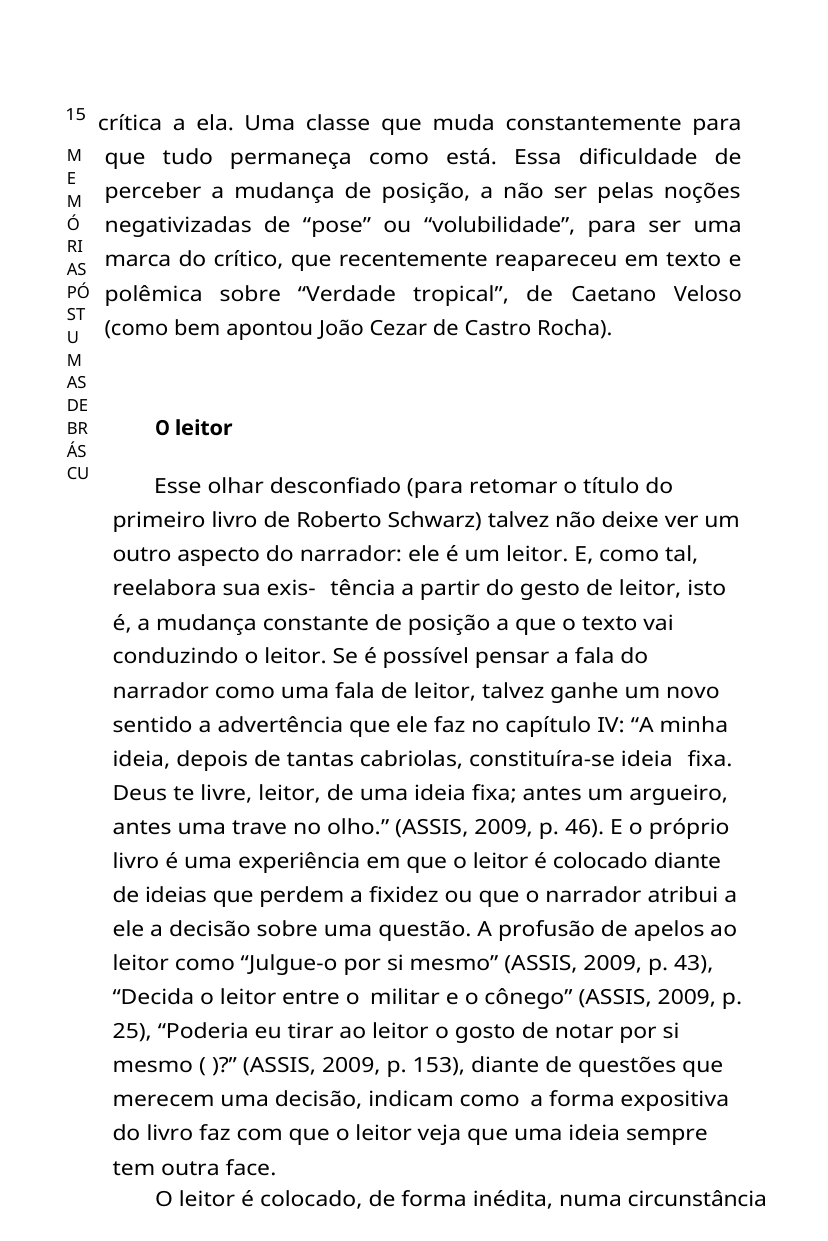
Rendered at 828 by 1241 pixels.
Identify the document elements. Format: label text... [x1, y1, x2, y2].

text 15 crítica a ela. Uma classe que muda constantemente para que tudo permaneça como está. Essa dificuldade de perceber a mudança de posição, a não ser pelas noções negativizadas de “pose” ou “volubilidade”, para ser uma marca do crítico, que recentemente reapareceu em texto e polêmica sobre “Verdade tropical”, de Caetano Veloso (como bem apontou João Cezar de Castro Rocha). [64, 103, 741, 483]
text O leitor é colocado, de forma inédita, numa circunstância [155, 1187, 787, 1211]
text MEMÓRIAS PÓSTUMAS DE BRÁS CUBAS [67, 144, 90, 483]
text O leitor [155, 413, 787, 441]
text Esse olhar desconfiado (para retomar o título do primeiro livro de Roberto Schwarz) talvez não deixe ver um outro aspecto do narrador: ele é um leitor. E, como tal, reelabora sua exis- tência a partir do gesto de leitor, isto é, a mudança constante de posição a que o texto vai conduzindo o leitor. Se é possível pensar a fala do narrador como uma fala de leitor, talvez ganhe um novo sentido a advertência que ele faz no capítulo IV: “A minha ideia, depois de tantas cabriolas, constituíra-se ideia fixa. Deus te livre, leitor, de uma ideia fixa; antes um argueiro, antes uma trave no olho.” (ASSIS, 2009, p. 46). E o próprio livro é uma experiência em que o leitor é colocado diante de ideias que perdem a fixidez ou que o narrador atribui a ele a decisão sobre uma questão. A profusão de apelos ao leitor como “Julgue-o por si mesmo” (ASSIS, 2009, p. 43), “Decida o leitor entre o militar e o cônego” (ASSIS, 2009, p. 25), “Poderia eu tirar ao leitor o gosto de notar por si mesmo ( )?” (ASSIS, 2009, p. 153), diante de questões que merecem uma decisão, indicam como a forma expositiva do livro faz com que o leitor veja que uma ideia sempre tem outra face. [112, 471, 743, 1181]
